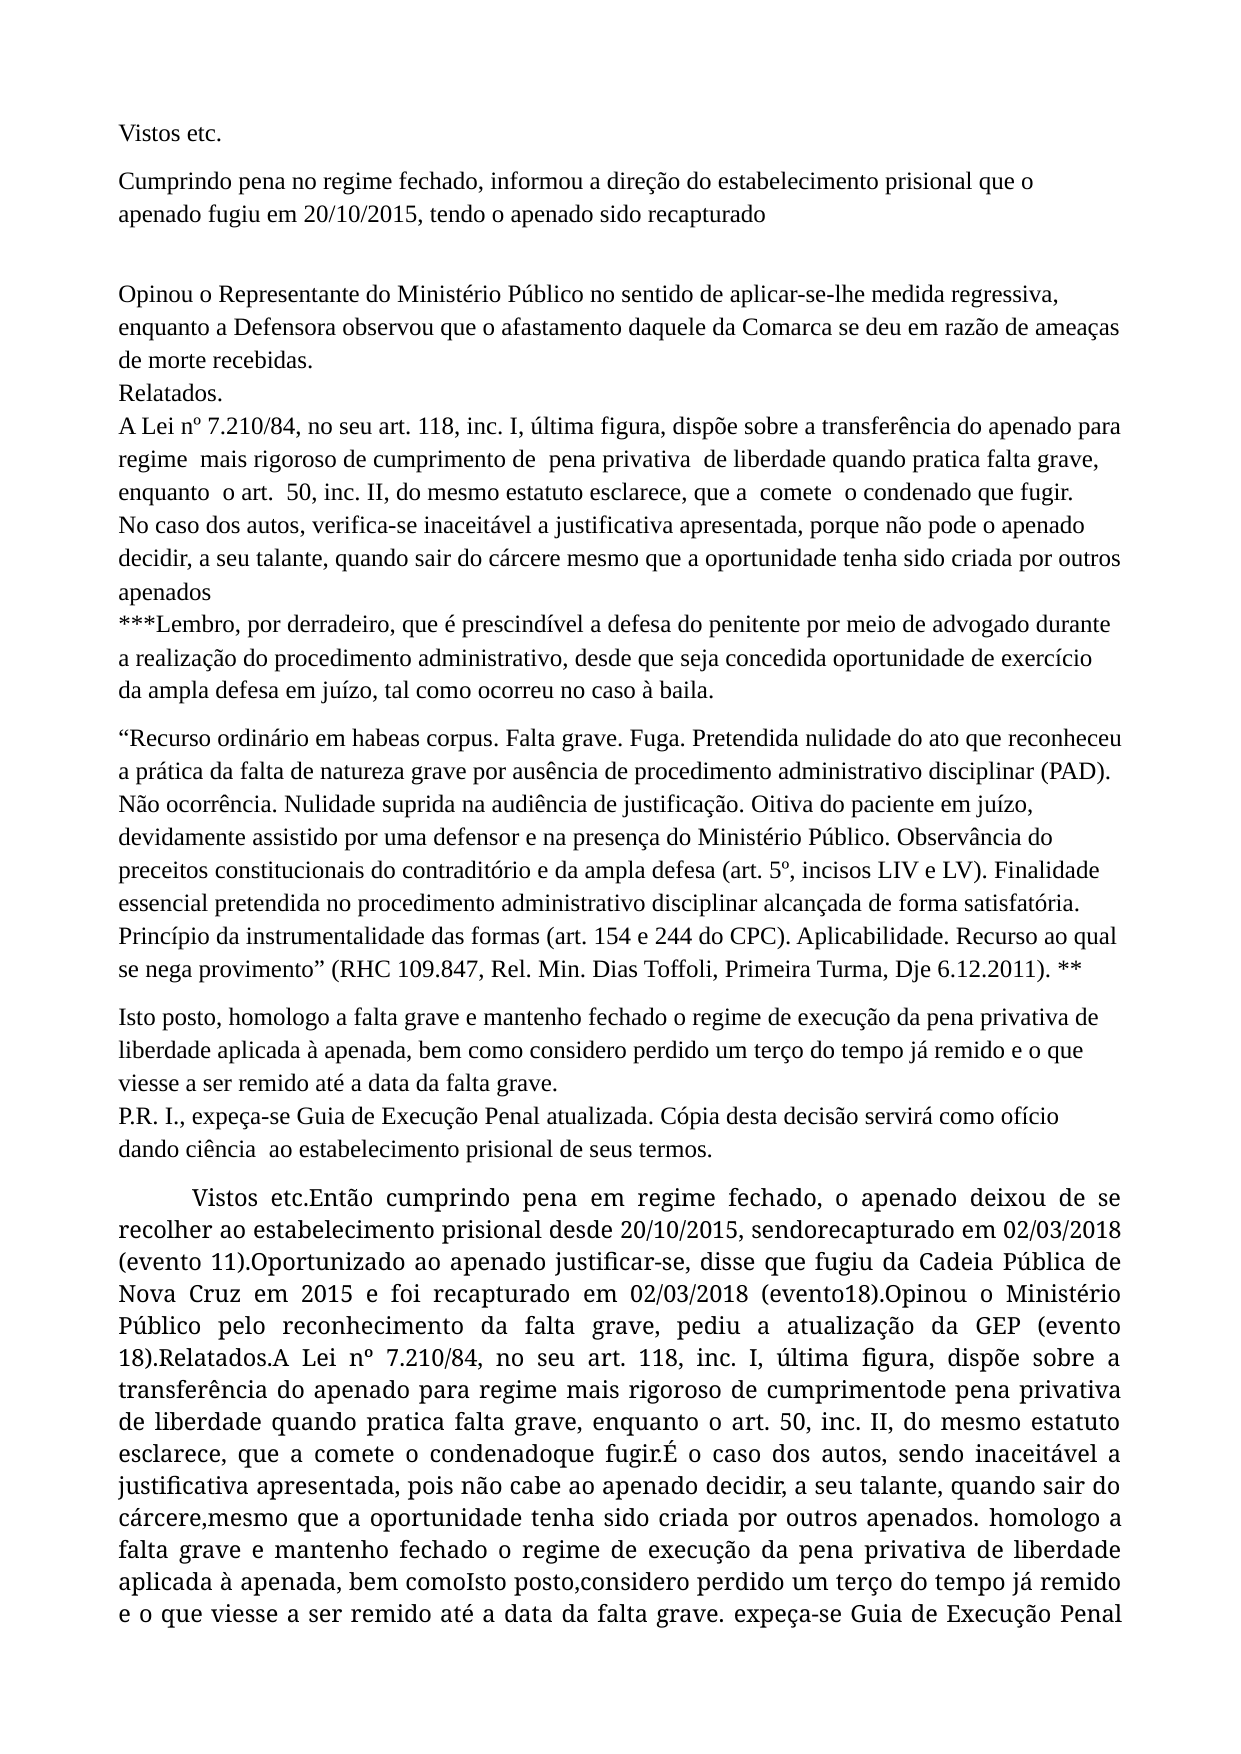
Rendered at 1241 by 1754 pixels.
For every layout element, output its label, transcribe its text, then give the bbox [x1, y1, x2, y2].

text Isto posto, homologo a falta grave e mantenho fechado o regime de execução da pena privativa de liberdade aplicada à apenada, bem como considero perdido um terço do tempo já remido e o que viesse a ser remido até a data da falta grave. P.R. I., expeça-se Guia de Execução Penal atualizada. Cópia desta decisão servirá como ofício dando ciência ao estabelecimento prisional de seus termos. [118, 1002, 1122, 1163]
text “Recurso ordinário em habeas corpus. Falta grave. Fuga. Pretendida nulidade do ato que reconheceu a prática da falta de natureza grave por ausência de procedimento administrativo disciplinar (PAD). Não ocorrência. Nulidade suprida na audiência de justificação. Oitiva do paciente em juízo, devidamente assistido por uma defensor e na presença do Ministério Público. Observância do preceitos constitucionais do contraditório e da ampla defesa (art. 5º, incisos LIV e LV). Finalidade essencial pretendida no procedimento administrativo disciplinar alcançada de forma satisfatória. Princípio da instrumentalidade das formas (art. 154 e 244 do CPC). Aplicabilidade. Recurso ao qual se nega provimento” (RHC 109.847, Rel. Min. Dias Toffoli, Primeira Turma, Dje 6.12.2011). ** [118, 723, 1122, 983]
text Vistos etc. [118, 118, 1122, 147]
text Opinou o Representante do Ministério Público no sentido de aplicar-se-lhe medida regressiva, enquanto a Defensora observou que o afastamento daquele da Comarca se deu em razão de ameaças de morte recebidas. Relatados. A Lei nº 7.210/84, no seu art. 118, inc. I, última figura, dispõe sobre a transferência do apenado para regime mais rigoroso de cumprimento de pena privativa de liberdade quando pratica falta grave, enquanto o art. 50, inc. II, do mesmo estatuto esclarece, que a comete o condenado que fugir. No caso dos autos, verifica-se inaceitável a justificativa apresentada, porque não pode o apenado decidir, a seu talante, quando sair do cárcere mesmo que a oportunidade tenha sido criada por outros apenados ***Lembro, por derradeiro, que é prescindível a defesa do penitente por meio de advogado durante a realização do procedimento administrativo, desde que seja concedida oportunidade de exercício da ampla defesa em juízo, tal como ocorreu no caso à baila. [118, 246, 1122, 704]
text Cumprindo pena no regime fechado, informou a direção do estabelecimento prisional que o apenado fugiu em 20/10/2015, tendo o apenado sido recapturado [118, 166, 1122, 227]
text Vistos etc.Então cumprindo pena em regime fechado, o apenado deixou de se recolher ao estabelecimento prisional desde 20/10/2015, sendorecapturado em 02/03/2018 (evento 11).Oportunizado ao apenado justificar-se, disse que fugiu da Cadeia Pública de Nova Cruz em 2015 e foi recapturado em 02/03/2018 (evento18).Opinou o Ministério Público pelo reconhecimento da falta grave, pediu a atualização da GEP (evento 18).Relatados.A Lei nº 7.210/84, no seu art. 118, inc. I, última figura, dispõe sobre a transferência do apenado para regime mais rigoroso de cumprimentode pena privativa de liberdade quando pratica falta grave, enquanto o art. 50, inc. II, do mesmo estatuto esclarece, que a comete o condenadoque fugir.É o caso dos autos, sendo inaceitável a justificativa apresentada, pois não cabe ao apenado decidir, a seu talante, quando sair do cárcere,mesmo que a oportunidade tenha sido criada por outros apenados. homologo a falta grave e mantenho fechado o regime de execução da pena privativa de liberdade aplicada à apenada, bem comoIsto posto,considero perdido um terço do tempo já remido e o que viesse a ser remido até a data da falta grave. expeça-se Guia de Execução Penal [118, 1182, 1122, 1629]
